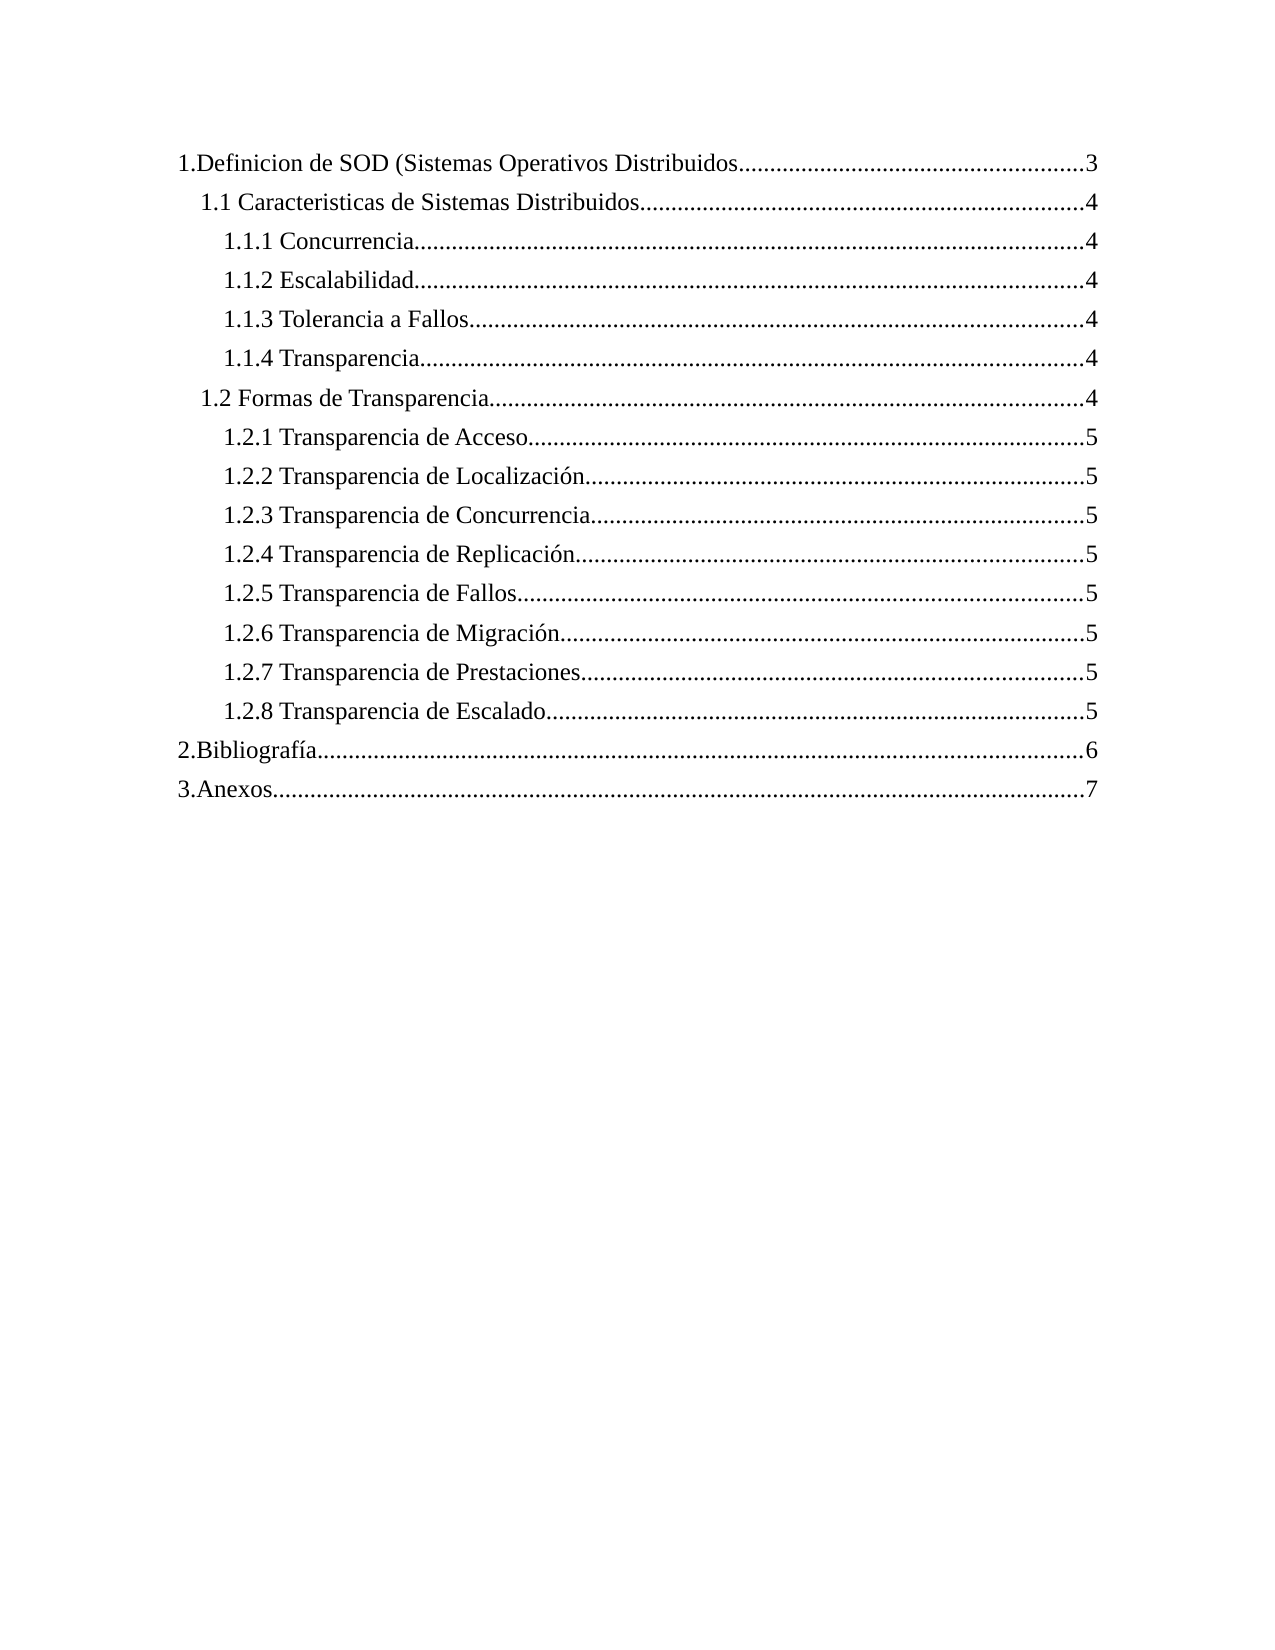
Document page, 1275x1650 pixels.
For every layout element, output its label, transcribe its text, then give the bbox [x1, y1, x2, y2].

text 1.1.2 Escalabilidad 4 [223, 265, 1098, 294]
text 2.Bibliografía. 6 [177, 735, 1098, 764]
text 1.1 Caracteristicas de Sistemas Distribuidos 4 [200, 187, 1098, 216]
text 1.2.1 Transparencia de Acceso 5 [223, 422, 1098, 451]
text 1.1.3 Tolerancia a Fallos 4 [223, 304, 1098, 333]
text 1.2.5 Transparencia de Fallos 5 [223, 578, 1098, 607]
text 1.1.4 Transparencia 4 [223, 343, 1098, 372]
text 1.2.2 Transparencia de Localización 5 [223, 461, 1098, 490]
text 1.2 Formas de Transparencia 4 [200, 383, 1098, 411]
text 1.2.3 Transparencia de Concurrencia 5 [223, 500, 1098, 529]
text 1.2.7 Transparencia de Prestaciones 5 [223, 657, 1098, 686]
text 1.2.6 Transparencia de Migración 5 [223, 618, 1098, 646]
text 1.1.1 Concurrencia 4 [223, 226, 1098, 255]
text 1.2.8 Transparencia de Escalado 5 [223, 696, 1098, 725]
text 1.Definicion de SOD (Sistemas Operativos Distribuidos 3 [177, 148, 1098, 176]
text 1.2.4 Transparencia de Replicación 5 [223, 539, 1098, 568]
text 3.Anexos 7 [177, 774, 1098, 803]
